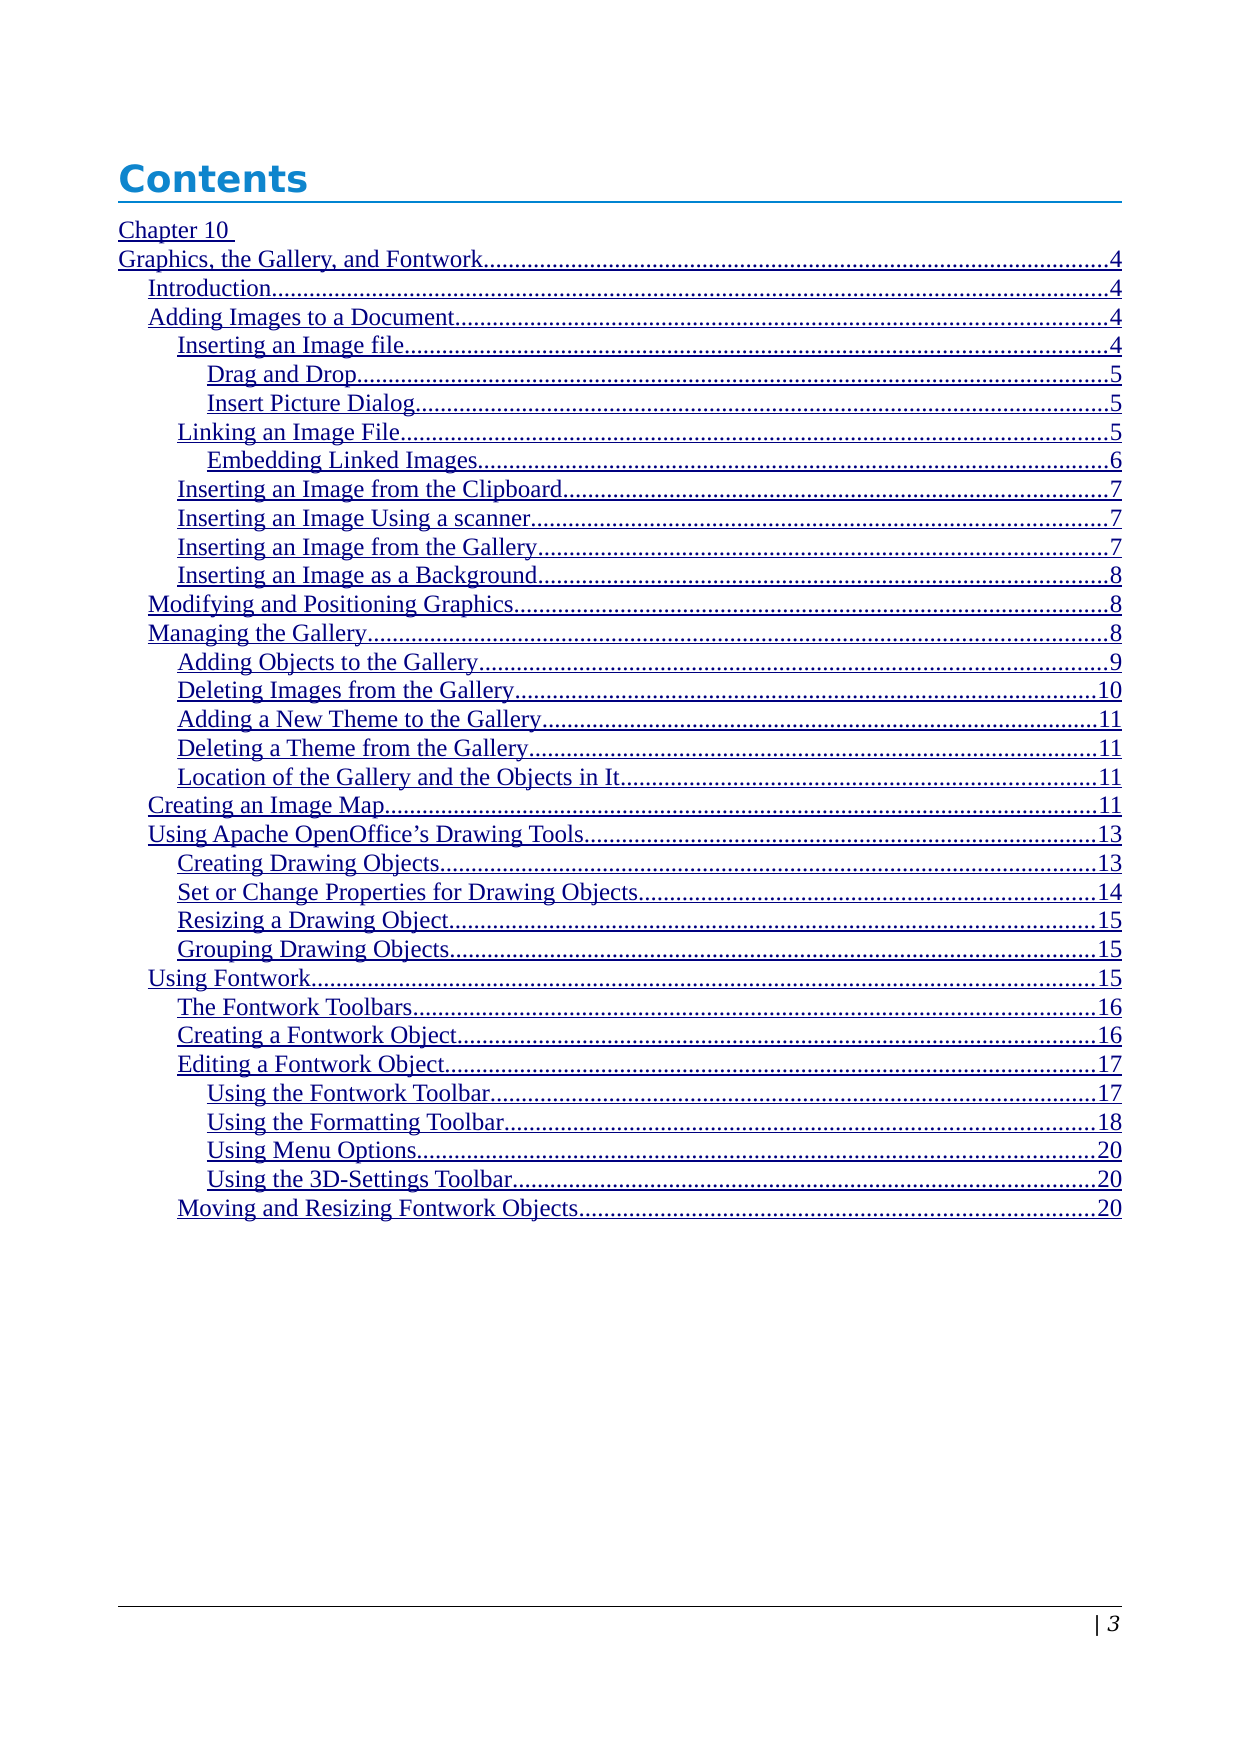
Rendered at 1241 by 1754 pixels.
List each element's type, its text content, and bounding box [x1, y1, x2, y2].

text Managing the Gallery 8 [148, 618, 1122, 643]
text Editing a Fontwork Object 17 [177, 1049, 1122, 1074]
text Chapter 10 Graphics, the Gallery, and Fontwork 4 [118, 215, 1122, 269]
text Creating an Image Map 11 [148, 790, 1122, 815]
text Introduction 4 [148, 273, 1122, 298]
text Using Fontwork 15 [148, 963, 1122, 988]
text Adding Objects to the Gallery 9 [177, 647, 1122, 672]
text Adding Images to a Document 4 [148, 302, 1122, 327]
text Creating a Fontwork Object 16 [177, 1020, 1122, 1045]
text Inserting an Image file 4 [177, 330, 1122, 355]
text Linking an Image File 5 [177, 417, 1122, 442]
text The Fontwork Toolbars 16 [177, 992, 1122, 1017]
text Inserting an Image Using a scanner 7 [177, 503, 1122, 528]
text Insert Picture Dialog 5 [207, 388, 1122, 413]
text Using Menu Options 20 [207, 1135, 1122, 1160]
text Grouping Drawing Objects 15 [177, 934, 1122, 959]
text Inserting an Image as a Background 8 [177, 560, 1122, 585]
text Creating Drawing Objects 13 [177, 848, 1122, 873]
text Deleting Images from the Gallery 10 [177, 675, 1122, 700]
text Location of the Gallery and the Objects in It 11 [177, 762, 1122, 787]
text Using the Fontwork Toolbar 17 [207, 1078, 1122, 1103]
text Deleting a Theme from the Gallery 11 [177, 733, 1122, 758]
text Inserting an Image from the Clipboard 7 [177, 474, 1122, 499]
text Using the 3D-Settings Toolbar 20 [207, 1164, 1122, 1189]
text Adding a New Theme to the Gallery 11 [177, 704, 1122, 729]
text Modifying and Positioning Graphics 8 [148, 589, 1122, 614]
text Using Apache OpenOffice’s Drawing Tools 13 [148, 819, 1122, 844]
text Using the Formatting Toolbar 18 [207, 1107, 1122, 1132]
text Embedding Linked Images 6 [207, 445, 1122, 470]
text Drag and Drop 5 [207, 359, 1122, 384]
text Moving and Resizing Fontwork Objects 20 [177, 1193, 1122, 1218]
text Contents [118, 157, 1122, 201]
text Resizing a Drawing Object 15 [177, 905, 1122, 930]
text Set or Change Properties for Drawing Objects 14 [177, 877, 1122, 902]
text Inserting an Image from the Gallery 7 [177, 532, 1122, 557]
